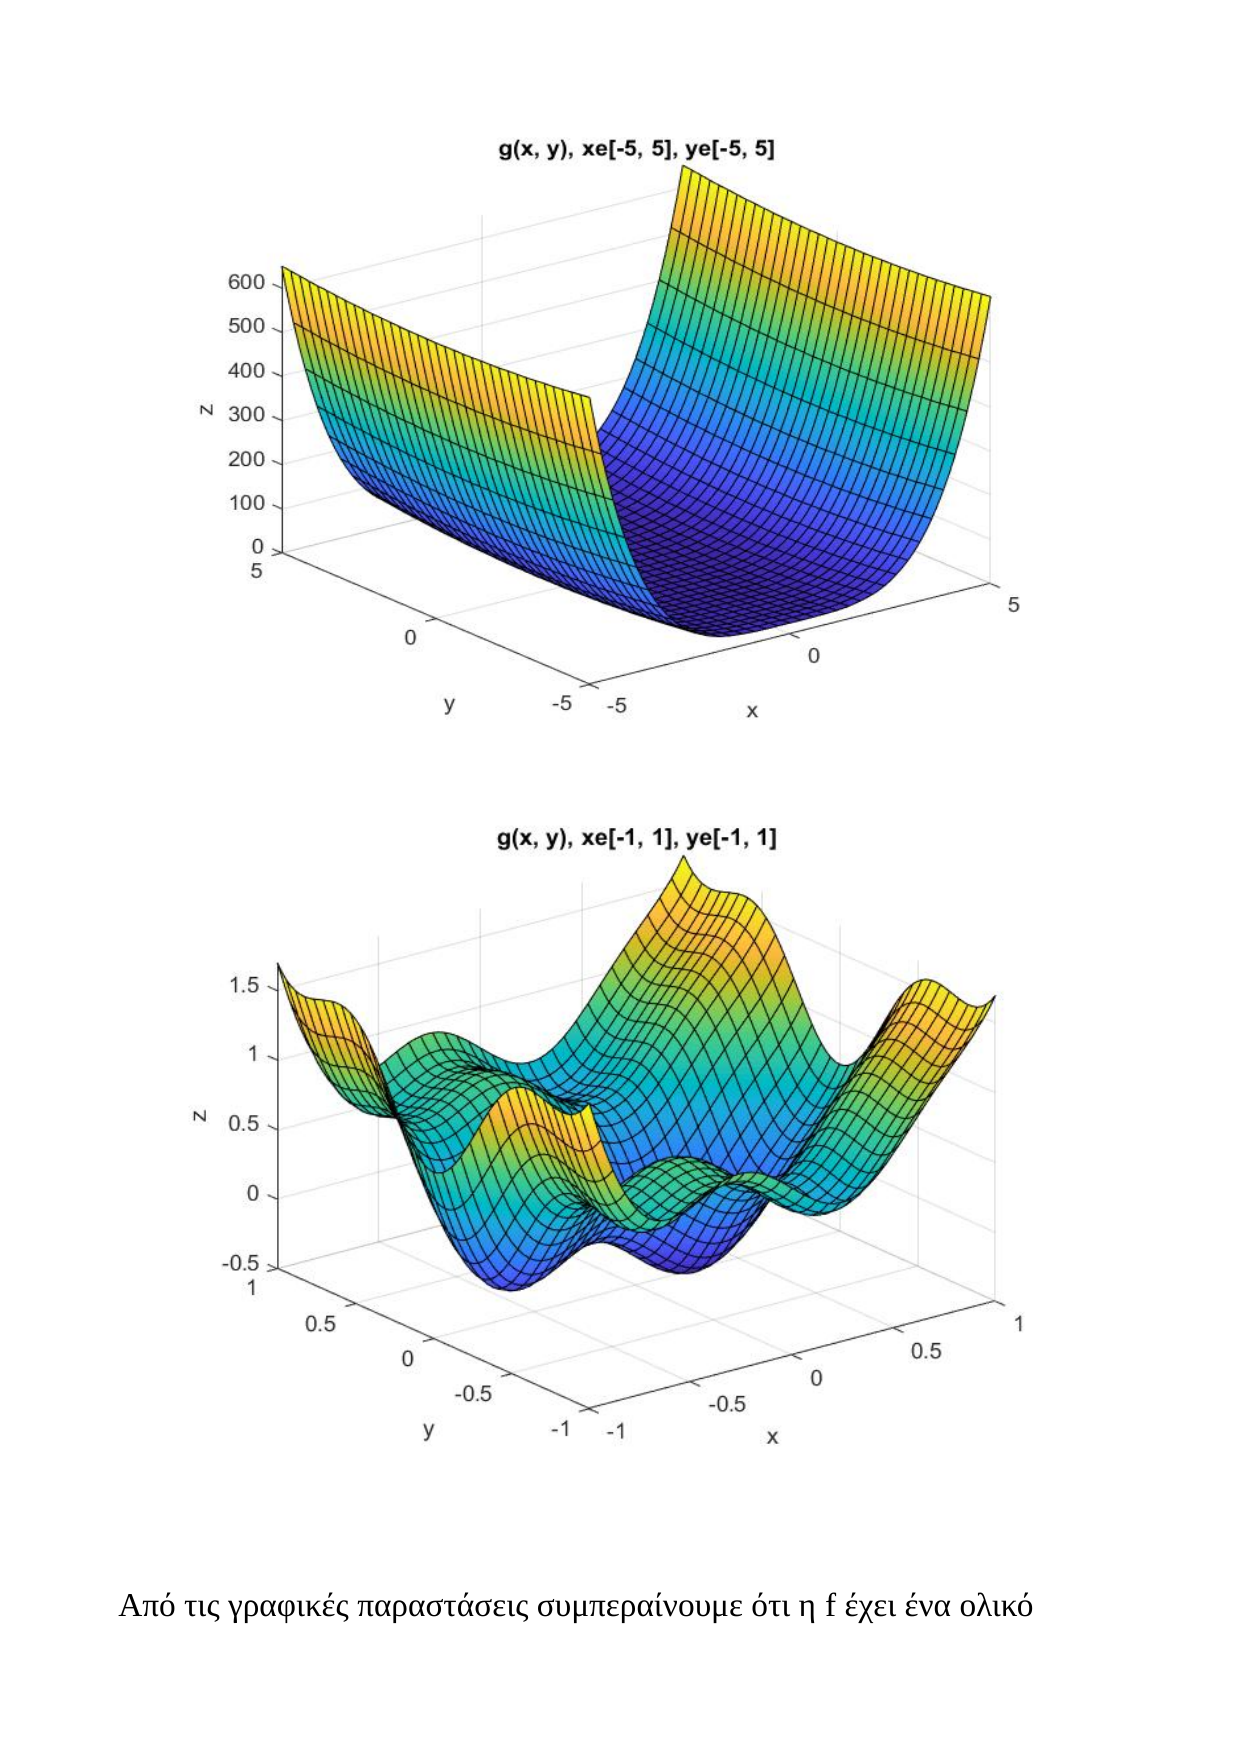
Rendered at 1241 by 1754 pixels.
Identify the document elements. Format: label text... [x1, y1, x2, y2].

picture [157, 805, 1083, 1484]
picture [163, 118, 1077, 755]
text Από τις γραφικές παραστάσεις συμπεραίνουμε ότι η f έχει ένα ολικό [118, 1586, 1122, 1624]
